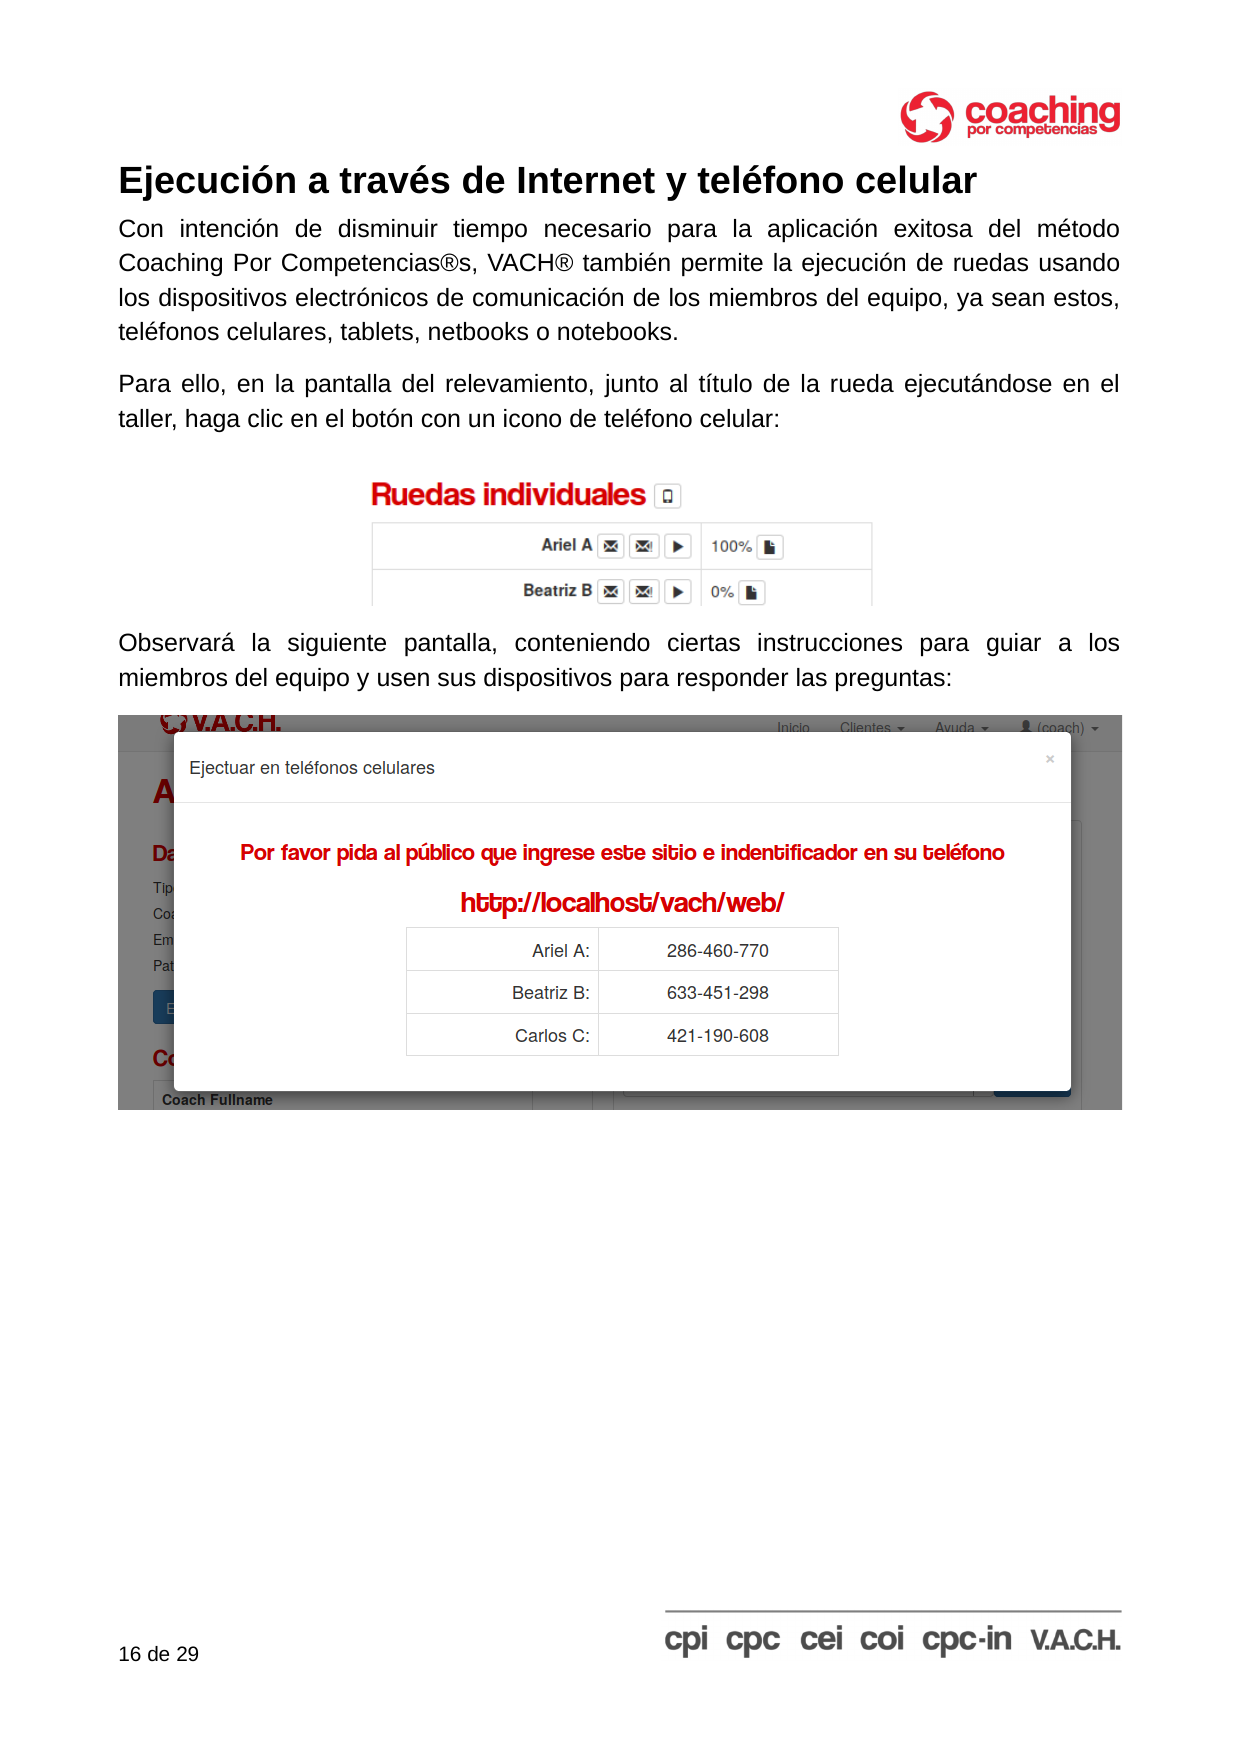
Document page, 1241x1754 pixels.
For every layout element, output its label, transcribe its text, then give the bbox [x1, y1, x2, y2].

picture [661, 1609, 1123, 1661]
subtitle Ejecución a través de Internet y teléfono celular [118, 158, 1122, 201]
picture [118, 715, 1123, 1110]
text Con intención de disminuir tiempo necesario para la aplicación exitosa del método Coaching Por Competencias®s, VACH® también permite la ejecución de ruedas usando los dispositivos electrónicos de comunicación de los miembros del equipo, ya sean estos, teléfonos celulares, tablets, netbooks o notebooks. [118, 214, 1122, 346]
text Para ello, en la pantalla del relevamiento, junto al título de la rueda ejecutándose en el taller, haga clic en el botón con un icono de teléfono celular: [118, 369, 1122, 433]
picture [897, 88, 1123, 146]
picture [332, 564, 908, 606]
text Observará la siguiente pantalla, conteniendo ciertas instrucciones para guiar a los miembros del equipo y usen sus dispositivos para responder las preguntas: [118, 628, 1122, 692]
